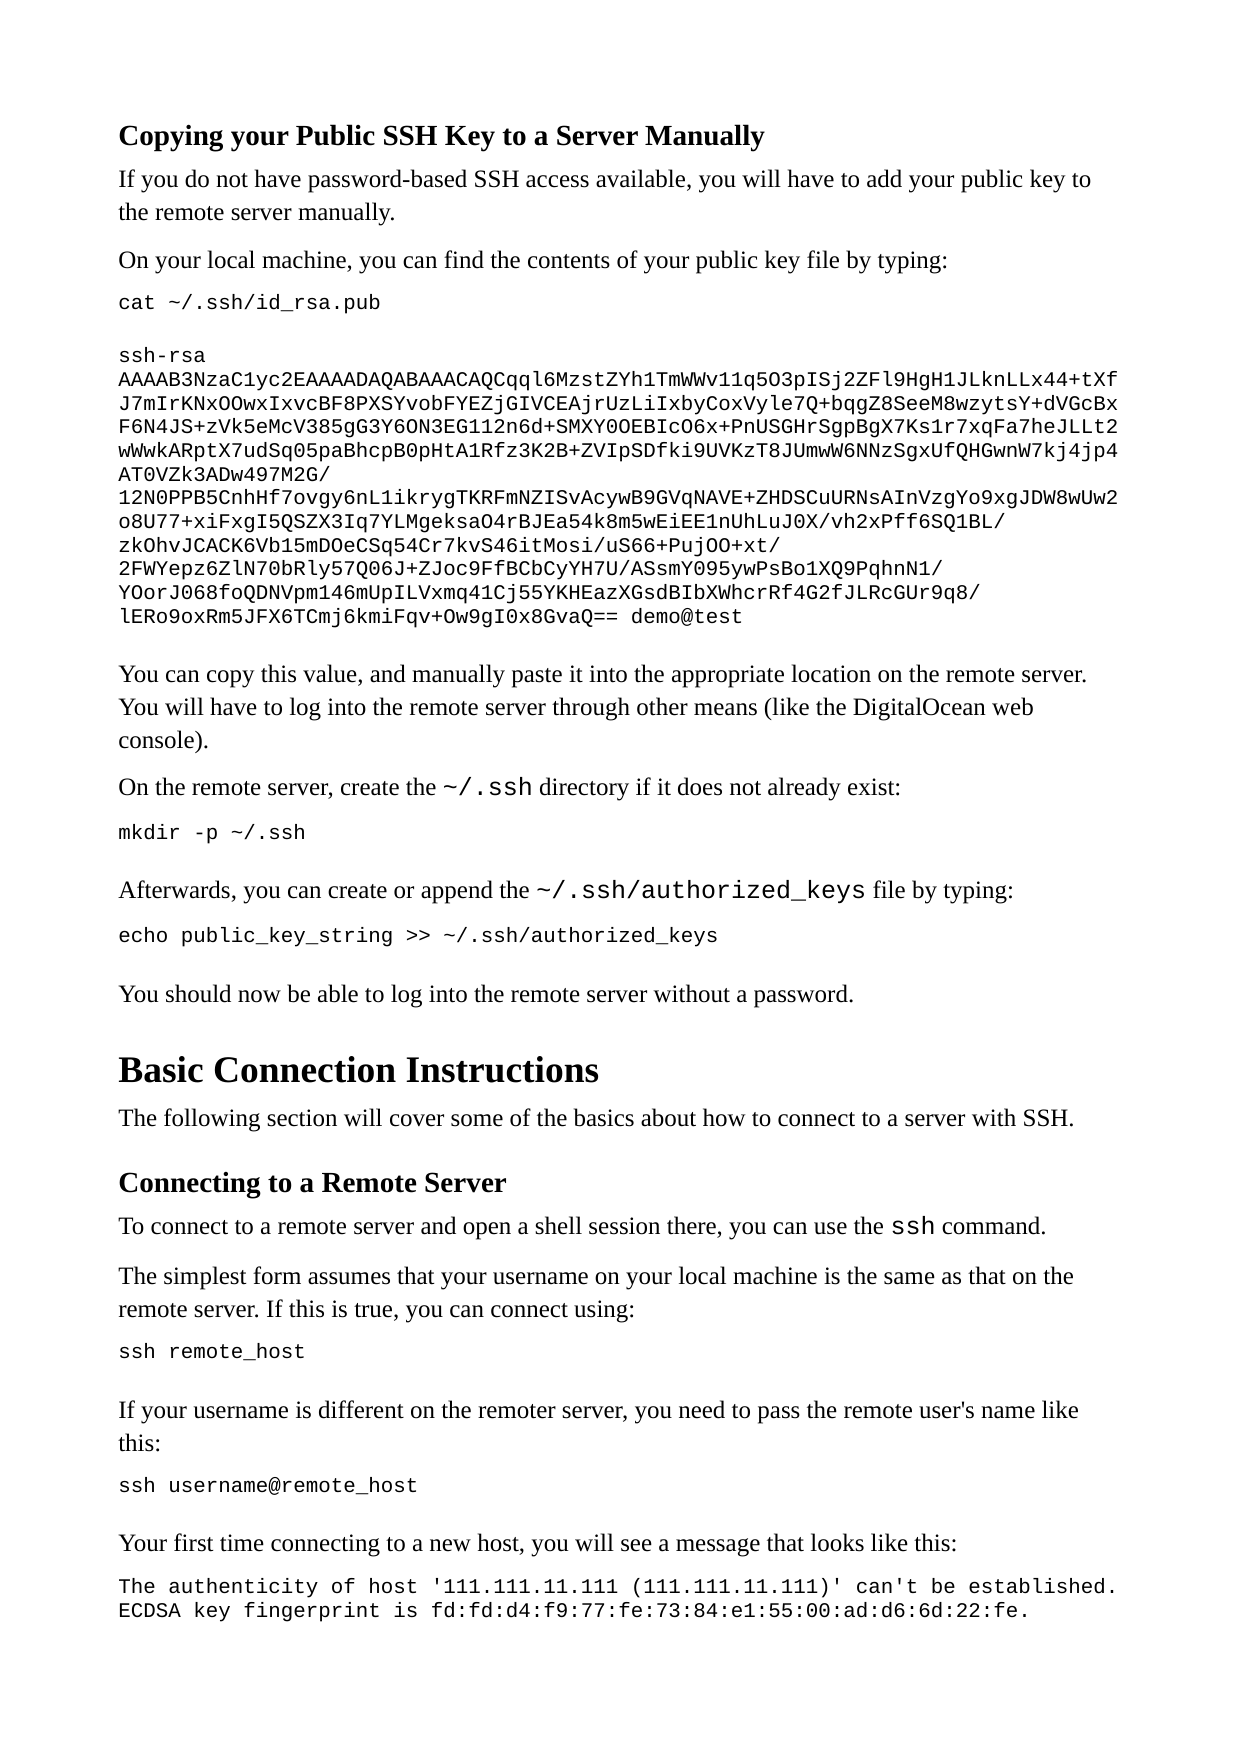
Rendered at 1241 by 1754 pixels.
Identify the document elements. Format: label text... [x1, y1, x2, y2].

text ECDSA key fingerprint is fd:fd:d4:f9:77:fe:73:84:e1:55:00:ad:d6:6d:22:fe. [118, 1600, 1122, 1623]
text The following section will cover some of the basics about how to connect to a server with SSH. [118, 1103, 1122, 1131]
text Your first time connecting to a new host, you will see a message that looks like this: [118, 1528, 1122, 1557]
subtitle Copying your Public SSH Key to a Server Manually [118, 118, 1122, 152]
text The simplest form assumes that your username on your local machine is the same as that on the remote server. If this is true, you can connect using: [118, 1261, 1122, 1323]
text If you do not have password-based SSH access available, you will have to add your public key to the remote server manually. [118, 164, 1122, 226]
text mkdir -p ~/.ssh [118, 822, 1122, 846]
subtitle Basic Connection Instructions [118, 1047, 1122, 1090]
text To connect to a remote server and open a shell session there, you can use the ssh command. [118, 1211, 1122, 1242]
text Afterwards, you can create or append the ~/.ssh/authorized_keys file by typing: [118, 876, 1122, 906]
text cat ~/.ssh/id_rsa.pub [118, 292, 1122, 316]
text You can copy this value, and manually paste it into the appropriate location on the remote server. You will have to log into the remote server through other means (like the DigitalOcean web console). [118, 659, 1122, 753]
text ssh remote_host [118, 1342, 1122, 1365]
text On the remote server, create the ~/.ssh directory if it does not already exist: [118, 772, 1122, 803]
text If your username is different on the remoter server, you need to pass the remote user's name like this: [118, 1395, 1122, 1456]
text ssh-rsa AAAAB3NzaC1yc2EAAAADAQABAAACAQCqql6MzstZYh1TmWWv11q5O3pISj2ZFl9HgH1JLknLLx44+tXfJ7mIrKNxOOwxIxvcBF8PXSYvobFYEZjGIVCEAjrUzLiIxbyCoxVyle7Q+bqgZ8SeeM8wzytsY+dVGcBxF6N4JS+zVk5eMcV385gG3Y6ON3EG112n6d+SMXY0OEBIcO6x+PnUSGHrSgpBgX7Ks1r7xqFa7heJLLt2wWwkARptX7udSq05paBhcpB0pHtA1Rfz3K2B+ZVIpSDfki9UVKzT8JUmwW6NNzSgxUfQHGwnW7kj4jp4AT0VZk3ADw497M2G/12N0PPB5CnhHf7ovgy6nL1ikrygTKRFmNZISvAcywB9GVqNAVE+ZHDSCuURNsAInVzgYo9xgJDW8wUw2o8U77+xiFxgI5QSZX3Iq7YLMgeksaO4rBJEa54k8m5wEiEE1nUhLuJ0X/vh2xPff6SQ1BL/zkOhvJCACK6Vb15mDOeCSq54Cr7kvS46itMosi/uS66+PujOO+xt/2FWYepz6ZlN70bRly57Q06J+ZJoc9FfBCbCyYH7U/ASsmY095ywPsBo1XQ9PqhnN1/YOorJ068foQDNVpm146mUpILVxmq41Cj55YKHEazXGsdBIbXWhcrRf4G2fJLRcGUr9q8/lERo9oxRm5JFX6TCmj6kmiFqv+Ow9gI0x8GvaQ== demo@test [118, 346, 1122, 629]
text ssh username@remote_host [118, 1475, 1122, 1499]
text On your local machine, you can find the contents of your public key file by typing: [118, 245, 1122, 273]
text You should now be able to log into the remote server without a password. [118, 979, 1122, 1007]
text echo public_key_string >> ~/.ssh/authorized_keys [118, 926, 1122, 949]
subtitle Connecting to a Remote Server [118, 1165, 1122, 1198]
text The authenticity of host '111.111.11.111 (111.111.11.111)' can't be established. [118, 1576, 1122, 1600]
